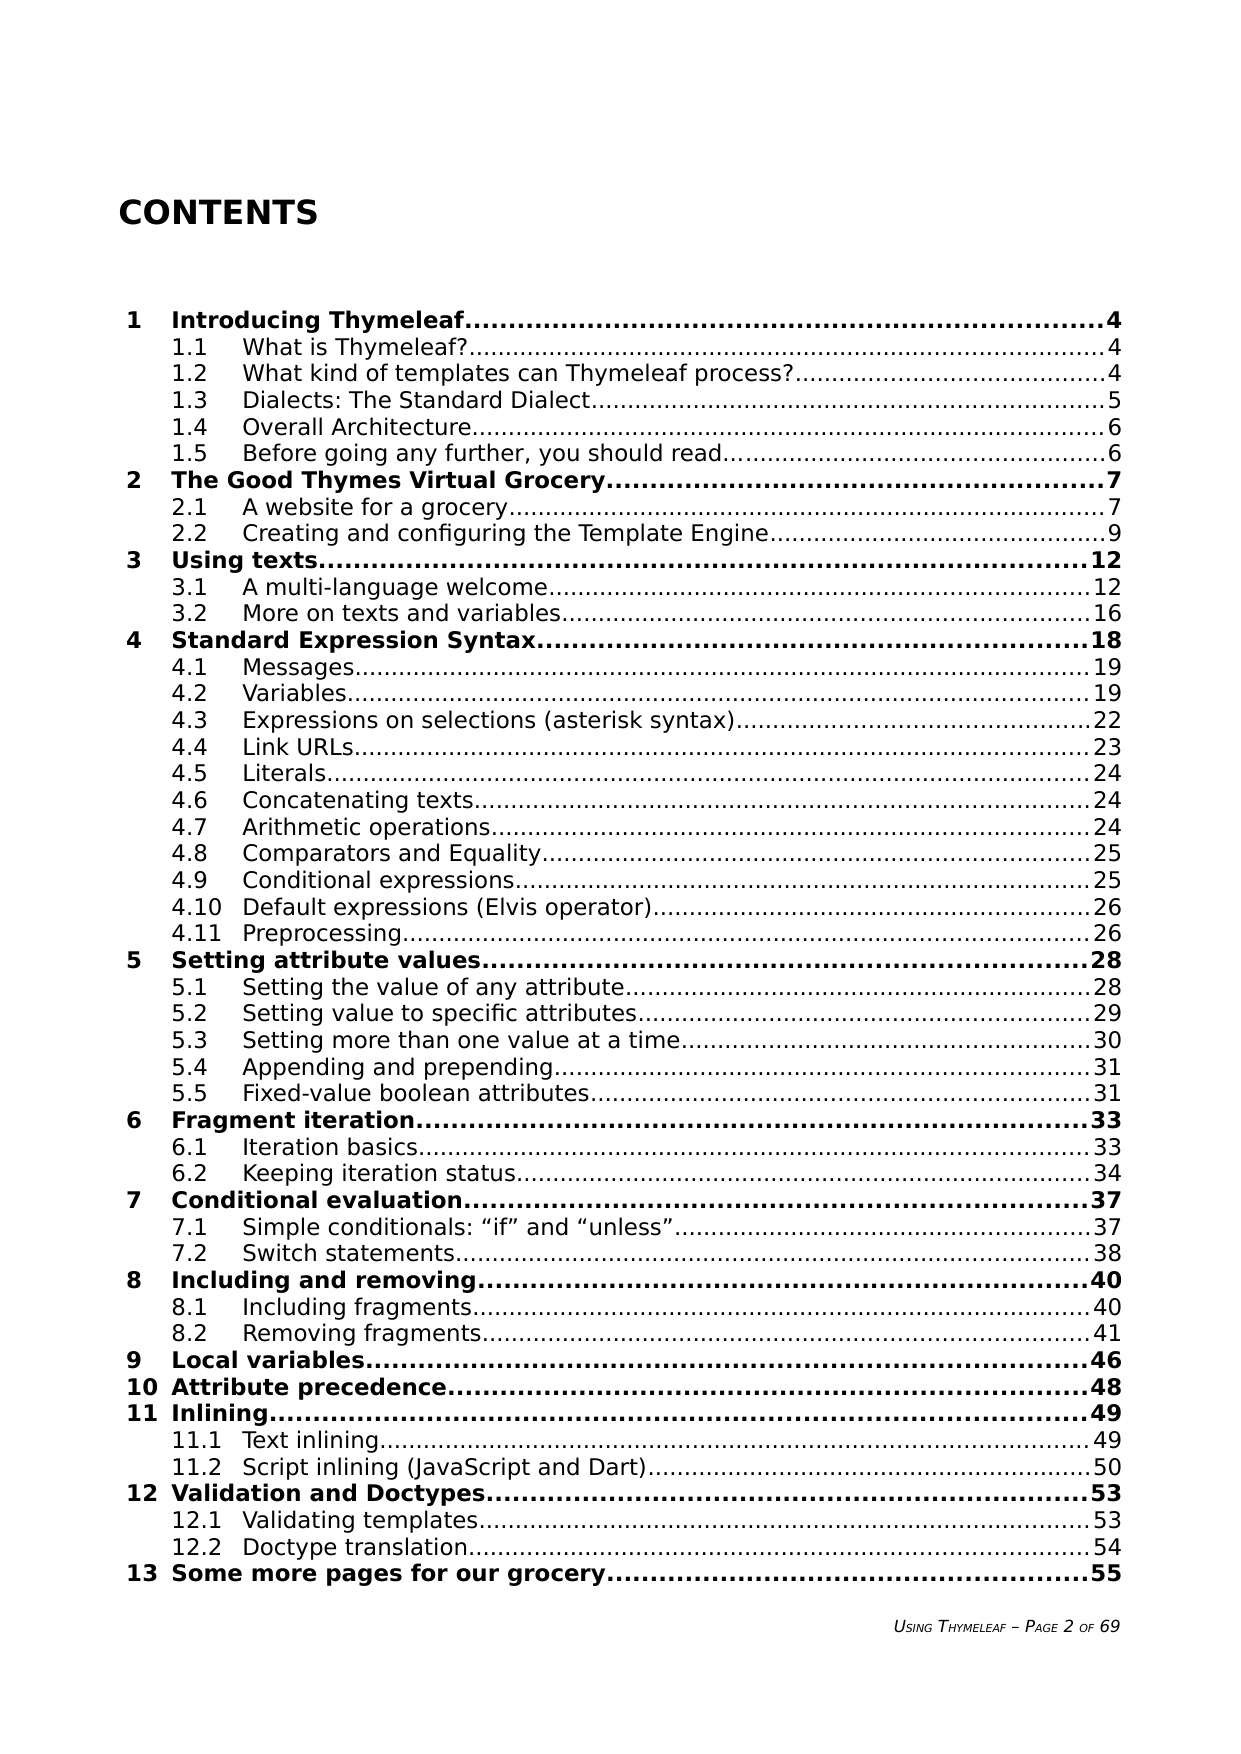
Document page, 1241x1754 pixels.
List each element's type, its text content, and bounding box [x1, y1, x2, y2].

text 6.1 Iteration basics 33 [171, 1134, 1122, 1160]
text 4.11 Preprocessing 26 [171, 920, 1122, 947]
text 1.2 What kind of templates can Thymeleaf process? 4 [171, 360, 1122, 387]
text 4.5 Literals 24 [171, 760, 1122, 787]
text 5.1 Setting the value of any attribute 28 [171, 974, 1122, 1000]
text 2.2 Creating and configuring the Template Engine 9 [171, 520, 1122, 547]
text 1.4 Overall Architecture 6 [171, 414, 1122, 440]
text 6 Fragment iteration 33 [118, 1107, 1122, 1134]
text 7.1 Simple conditionals: “if” and “unless” 37 [171, 1214, 1122, 1240]
text 9 Local variables 46 [118, 1347, 1122, 1374]
text 2 The Good Thymes Virtual Grocery 7 [118, 467, 1122, 494]
text 4.3 Expressions on selections (asterisk syntax) 22 [171, 707, 1122, 734]
text 12.2 Doctype translation 54 [171, 1534, 1122, 1560]
text 4.10 Default expressions (Elvis operator) 26 [171, 894, 1122, 920]
text 2.1 A website for a grocery 7 [171, 494, 1122, 520]
text 5.4 Appending and prepending 31 [171, 1054, 1122, 1080]
text 4.6 Concatenating texts 24 [171, 787, 1122, 814]
text 3 Using texts 12 [118, 547, 1122, 574]
text 4.7 Arithmetic operations 24 [171, 814, 1122, 840]
text 4.8 Comparators and Equality 25 [171, 840, 1122, 867]
text 1 Introducing Thymeleaf 4 [118, 307, 1122, 334]
text 8 Including and removing 40 [118, 1267, 1122, 1294]
text 1.1 What is Thymeleaf? 4 [171, 334, 1122, 360]
text 12.1 Validating templates 53 [171, 1507, 1122, 1534]
text 4.2 Variables 19 [171, 680, 1122, 707]
text 5.2 Setting value to specific attributes 29 [171, 1000, 1122, 1027]
text 11 Inlining 49 [118, 1400, 1122, 1427]
text 12 Validation and Doctypes 53 [118, 1480, 1122, 1507]
text 11.1 Text inlining 49 [171, 1427, 1122, 1454]
text 8.1 Including fragments 40 [171, 1294, 1122, 1320]
text 8.2 Removing fragments 41 [171, 1320, 1122, 1347]
text 13 Some more pages for our grocery 55 [118, 1560, 1122, 1587]
text 4.1 Messages 19 [171, 654, 1122, 680]
text 6.2 Keeping iteration status 34 [171, 1160, 1122, 1187]
text 5 Setting attribute values 28 [118, 947, 1122, 974]
text 4.9 Conditional expressions 25 [171, 867, 1122, 894]
text 10 Attribute precedence 48 [118, 1374, 1122, 1400]
text 7 Conditional evaluation 37 [118, 1187, 1122, 1214]
text 1.3 Dialects: The Standard Dialect 5 [171, 387, 1122, 414]
text 11.2 Script inlining (JavaScript and Dart) 50 [171, 1454, 1122, 1480]
text 3.1 A multi-language welcome 12 [171, 574, 1122, 600]
text 4.4 Link URLs 23 [171, 734, 1122, 760]
text 3.2 More on texts and variables 16 [171, 600, 1122, 627]
subtitle Contents [118, 193, 1122, 232]
text 5.5 Fixed-value boolean attributes 31 [171, 1080, 1122, 1107]
text 4 Standard Expression Syntax 18 [118, 627, 1122, 654]
text 5.3 Setting more than one value at a time 30 [171, 1027, 1122, 1054]
text 7.2 Switch statements 38 [171, 1240, 1122, 1267]
text 1.5 Before going any further, you should read... 6 [171, 440, 1122, 467]
